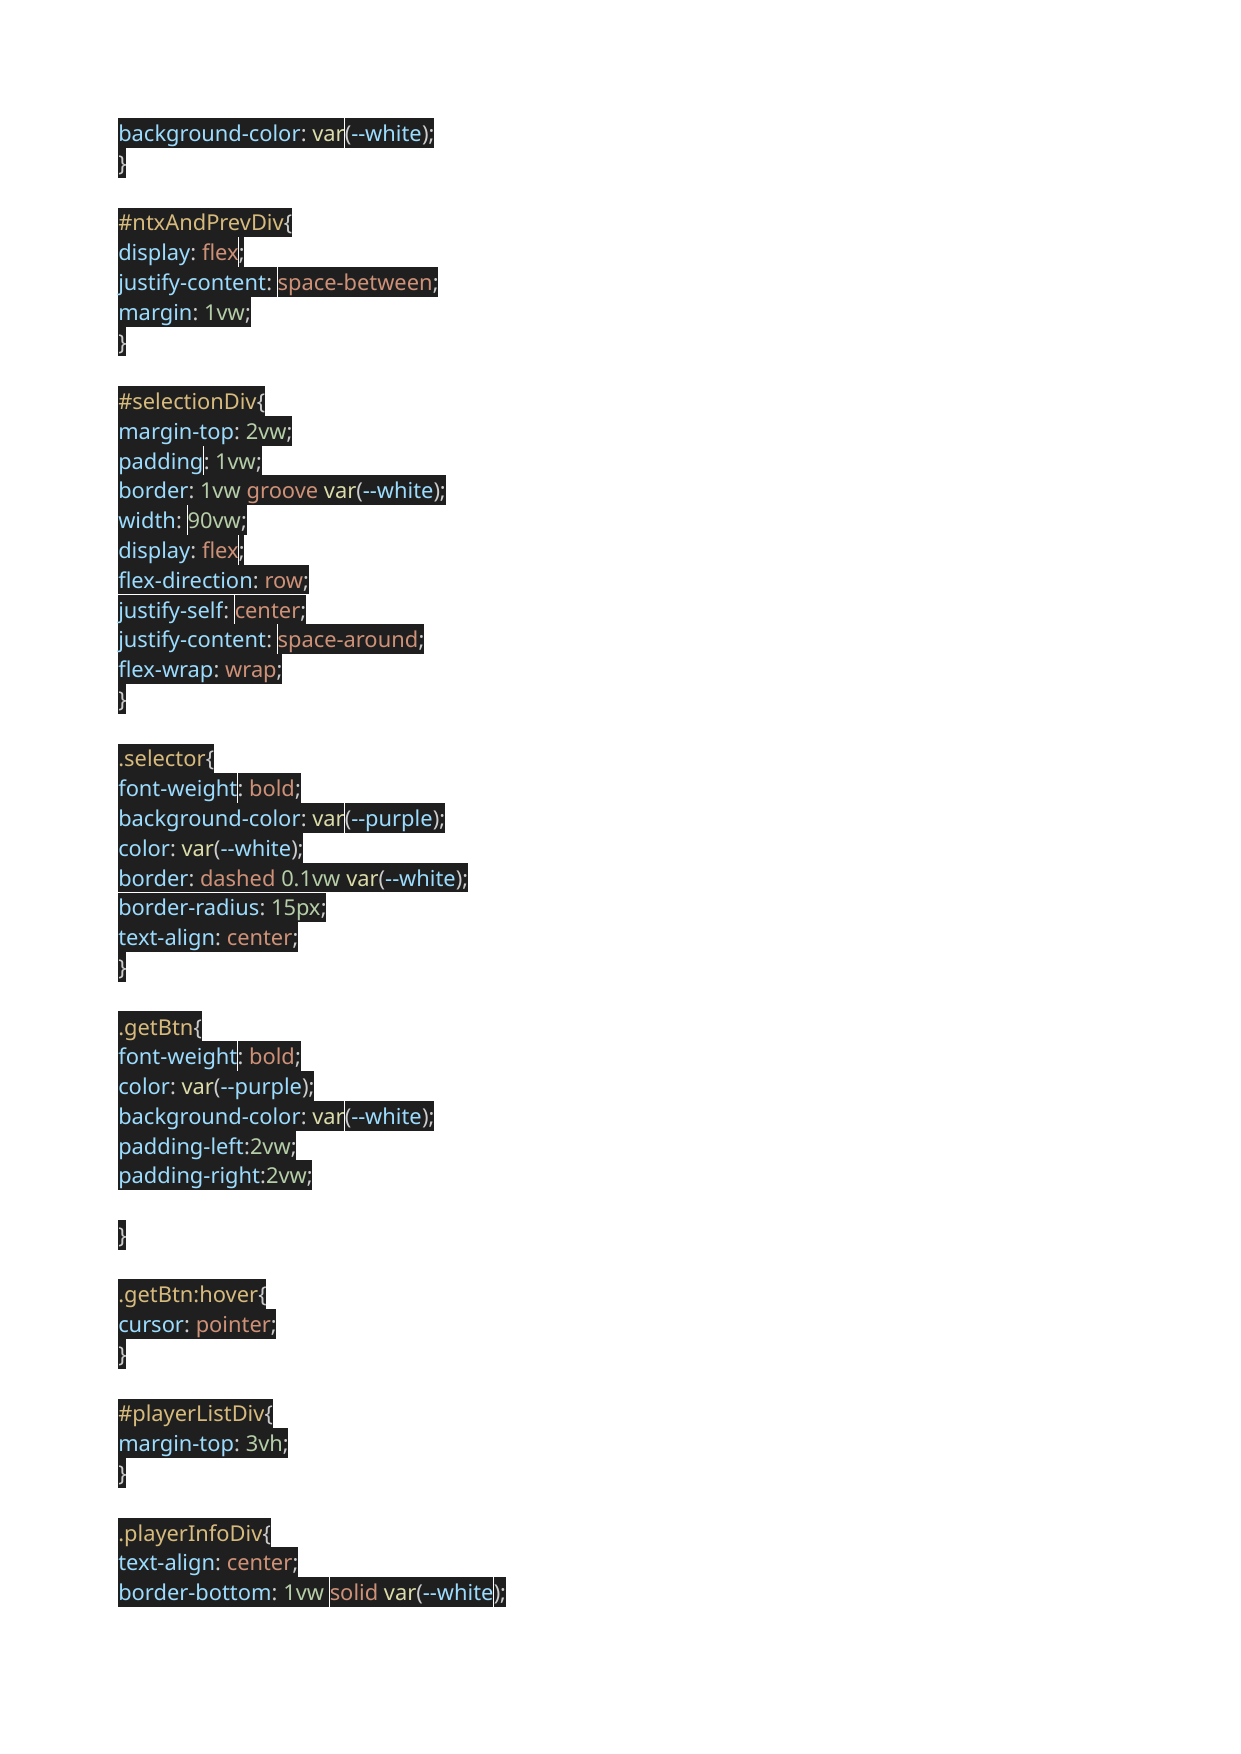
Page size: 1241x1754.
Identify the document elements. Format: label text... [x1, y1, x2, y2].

text } [118, 684, 1122, 714]
text display: flex; [118, 535, 1122, 565]
text margin-top: 2vw; [118, 416, 1122, 446]
text margin: 1vw; [118, 297, 1122, 327]
text padding-right:2vw; [118, 1160, 1122, 1190]
text color: var(--purple); [118, 1071, 1122, 1101]
text #selectionDiv{ [118, 386, 1122, 416]
text .getBtn{ [118, 1011, 1122, 1041]
text } [118, 1458, 1122, 1488]
text border-bottom: 1vw solid var(--white); [118, 1577, 1122, 1607]
text #ntxAndPrevDiv{ [118, 207, 1122, 237]
text background-color: var(--purple); [118, 803, 1122, 833]
text border: 1vw groove var(--white); [118, 475, 1122, 505]
text } [118, 1339, 1122, 1369]
text color: var(--white); [118, 833, 1122, 863]
text justify-self: center; [118, 594, 1122, 624]
text font-weight: bold; [118, 1041, 1122, 1071]
text font-weight: bold; [118, 773, 1122, 803]
text margin-top: 3vh; [118, 1428, 1122, 1458]
text justify-content: space-around; [118, 624, 1122, 654]
text display: flex; [118, 237, 1122, 267]
text padding: 1vw; [118, 446, 1122, 475]
text background-color: var(--white); [118, 1101, 1122, 1131]
text background-color: var(--white); [118, 118, 1122, 148]
text } [118, 327, 1122, 356]
text .selector{ [118, 743, 1122, 773]
text flex-wrap: wrap; [118, 654, 1122, 684]
text #playerListDiv{ [118, 1398, 1122, 1428]
text flex-direction: row; [118, 565, 1122, 594]
text cursor: pointer; [118, 1309, 1122, 1339]
text text-align: center; [118, 1547, 1122, 1577]
text justify-content: space-between; [118, 267, 1122, 297]
text width: 90vw; [118, 505, 1122, 535]
text } [118, 952, 1122, 982]
text border-radius: 15px; [118, 892, 1122, 922]
text text-align: center; [118, 922, 1122, 952]
text border: dashed 0.1vw var(--white); [118, 863, 1122, 892]
text .playerInfoDiv{ [118, 1517, 1122, 1547]
text } [118, 148, 1122, 178]
text padding-left:2vw; [118, 1131, 1122, 1160]
text .getBtn:hover{ [118, 1279, 1122, 1309]
text } [118, 1220, 1122, 1250]
